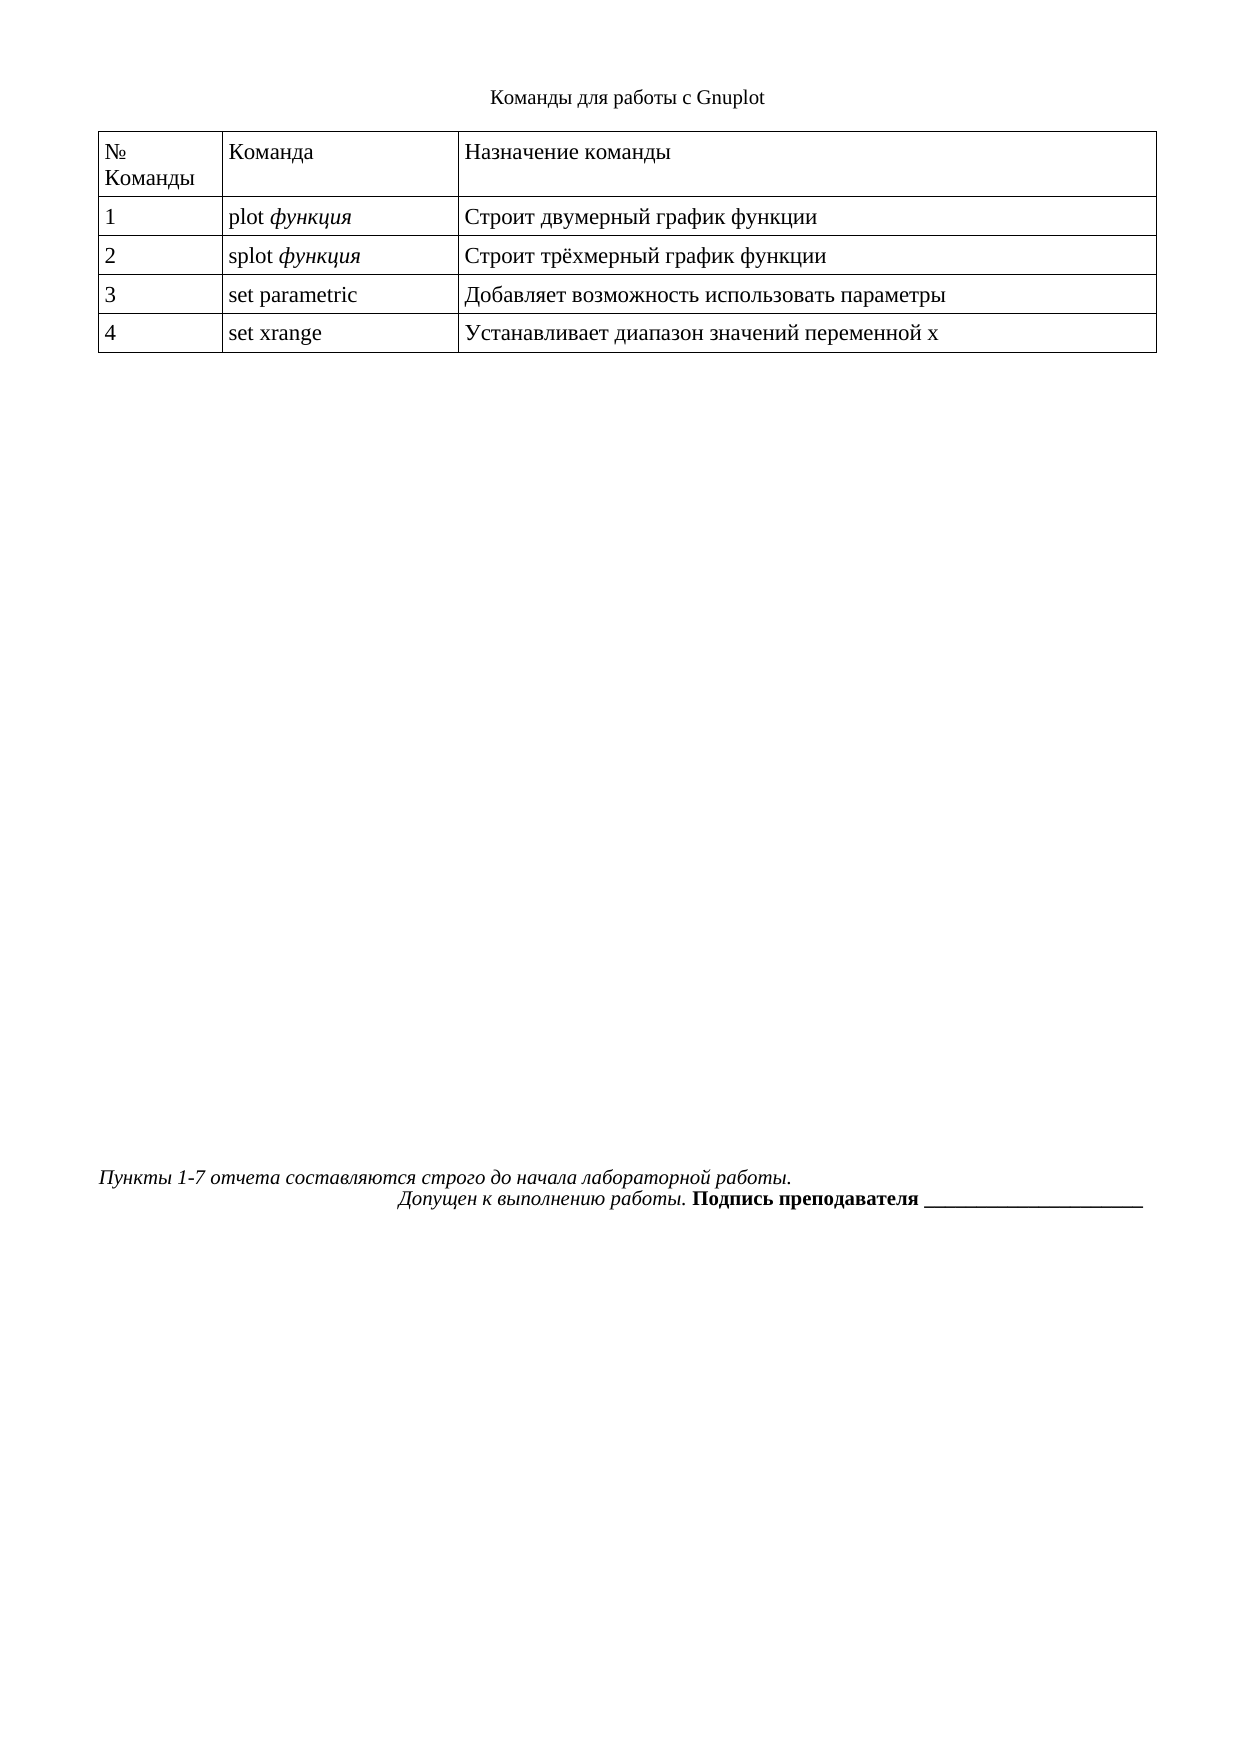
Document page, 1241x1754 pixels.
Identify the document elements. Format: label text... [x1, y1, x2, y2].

table_cell 3 [99, 275, 222, 313]
table_cell 2 [99, 236, 222, 274]
table_cell Добавляет возможность использовать параметры [459, 275, 1156, 313]
table_cell splot функция [223, 236, 458, 274]
text Допущен к выполнению работы. Подпись преподавателя _____________________ [98, 1189, 1156, 1210]
table_cell set parametric [223, 275, 458, 313]
table_header Назначение команды [459, 132, 1156, 196]
text Пункты 1-7 отчета составляются строго до начала лабораторной работы. [98, 1165, 1156, 1189]
table_cell 1 [99, 197, 222, 235]
table_cell 4 [99, 314, 222, 352]
table_header № Команды [99, 132, 222, 196]
table_cell plot функция [223, 197, 458, 235]
table_cell set xrange [223, 314, 458, 352]
text Команды для работы с Gnuplot [98, 83, 1156, 110]
table_cell Строит трёхмерный график функции [459, 236, 1156, 274]
table_cell Строит двумерный график функции [459, 197, 1156, 235]
table_header Команда [223, 132, 458, 196]
table_cell Устанавливает диапазон значений переменной x [459, 314, 1156, 352]
